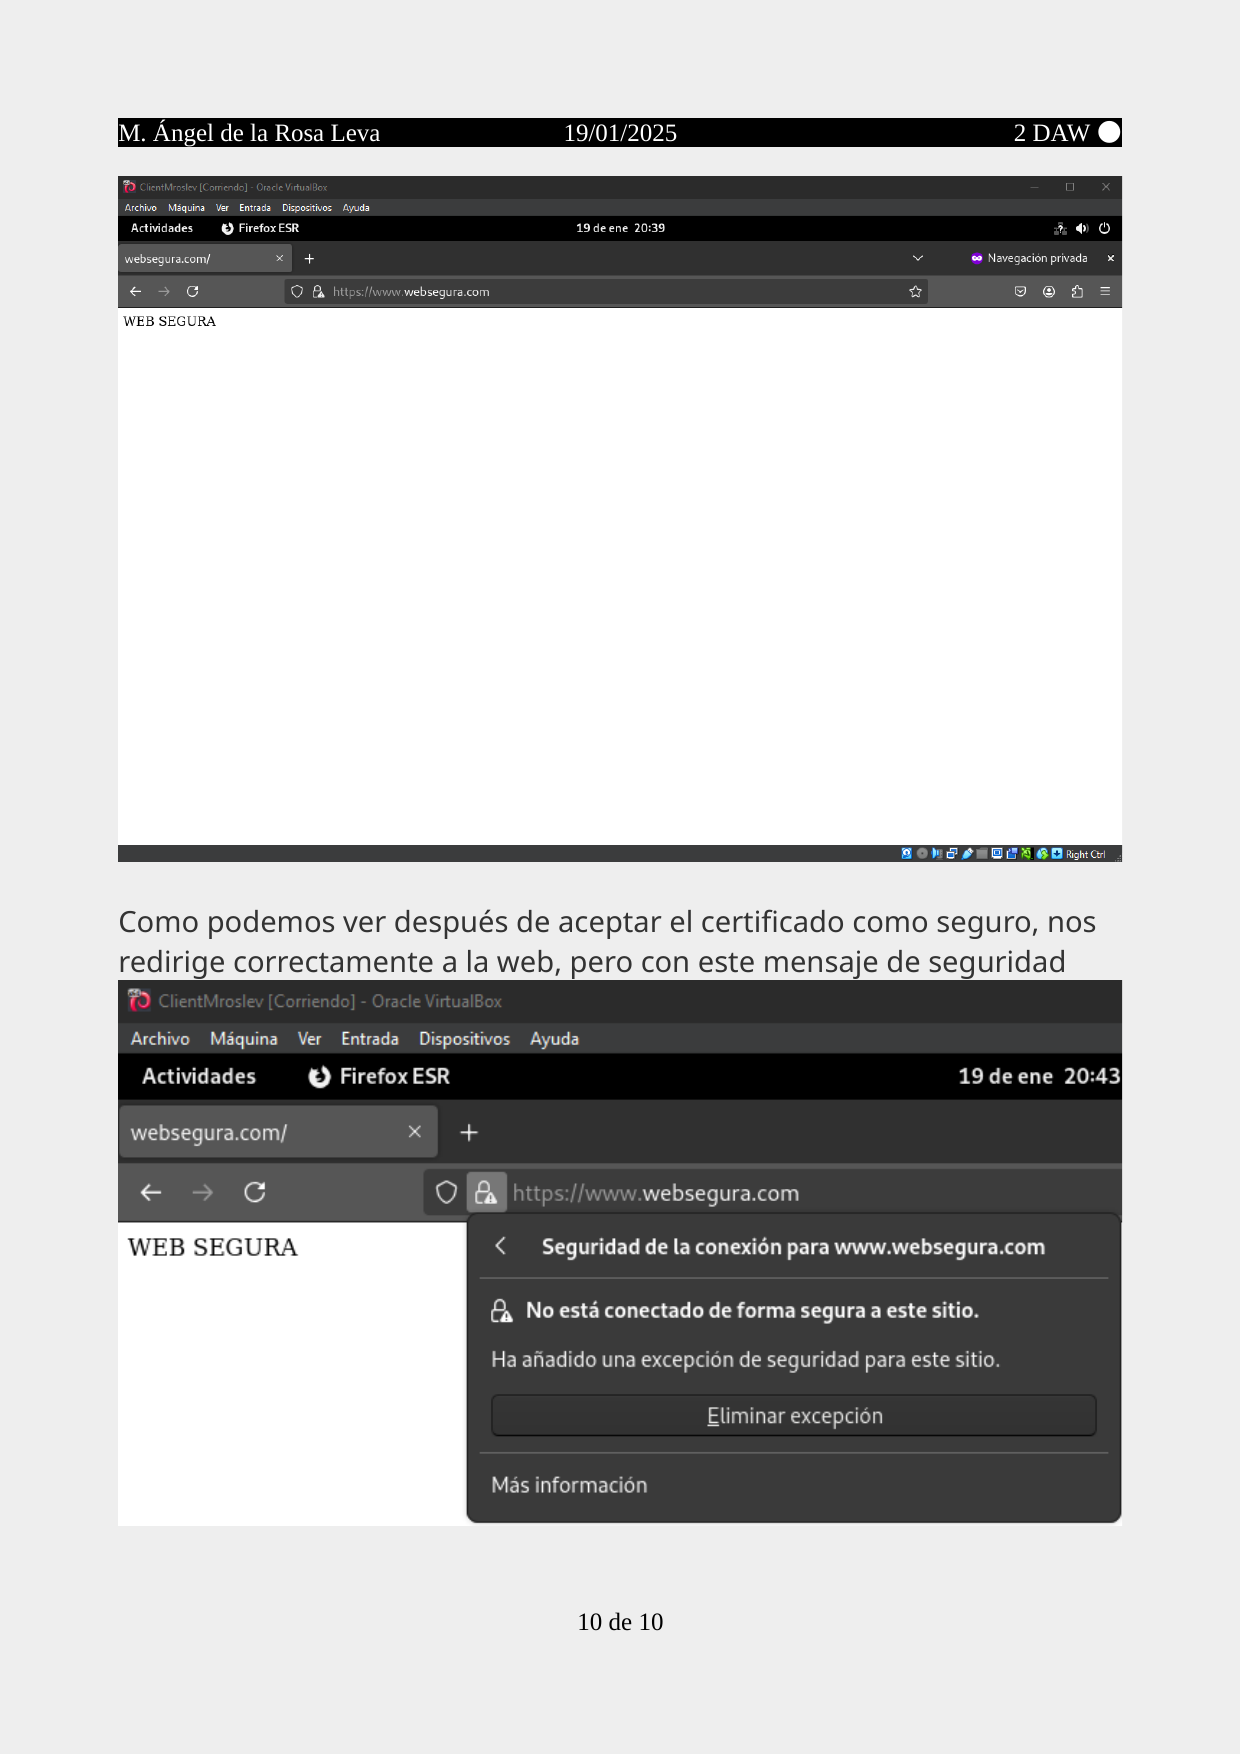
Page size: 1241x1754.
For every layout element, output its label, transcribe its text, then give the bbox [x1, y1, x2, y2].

picture [118, 176, 1123, 862]
text Como podemos ver después de aceptar el certificado como seguro, nos redirige correctamente a la web, pero con este mensaje de seguridad [118, 901, 1122, 980]
picture [118, 980, 1123, 1526]
